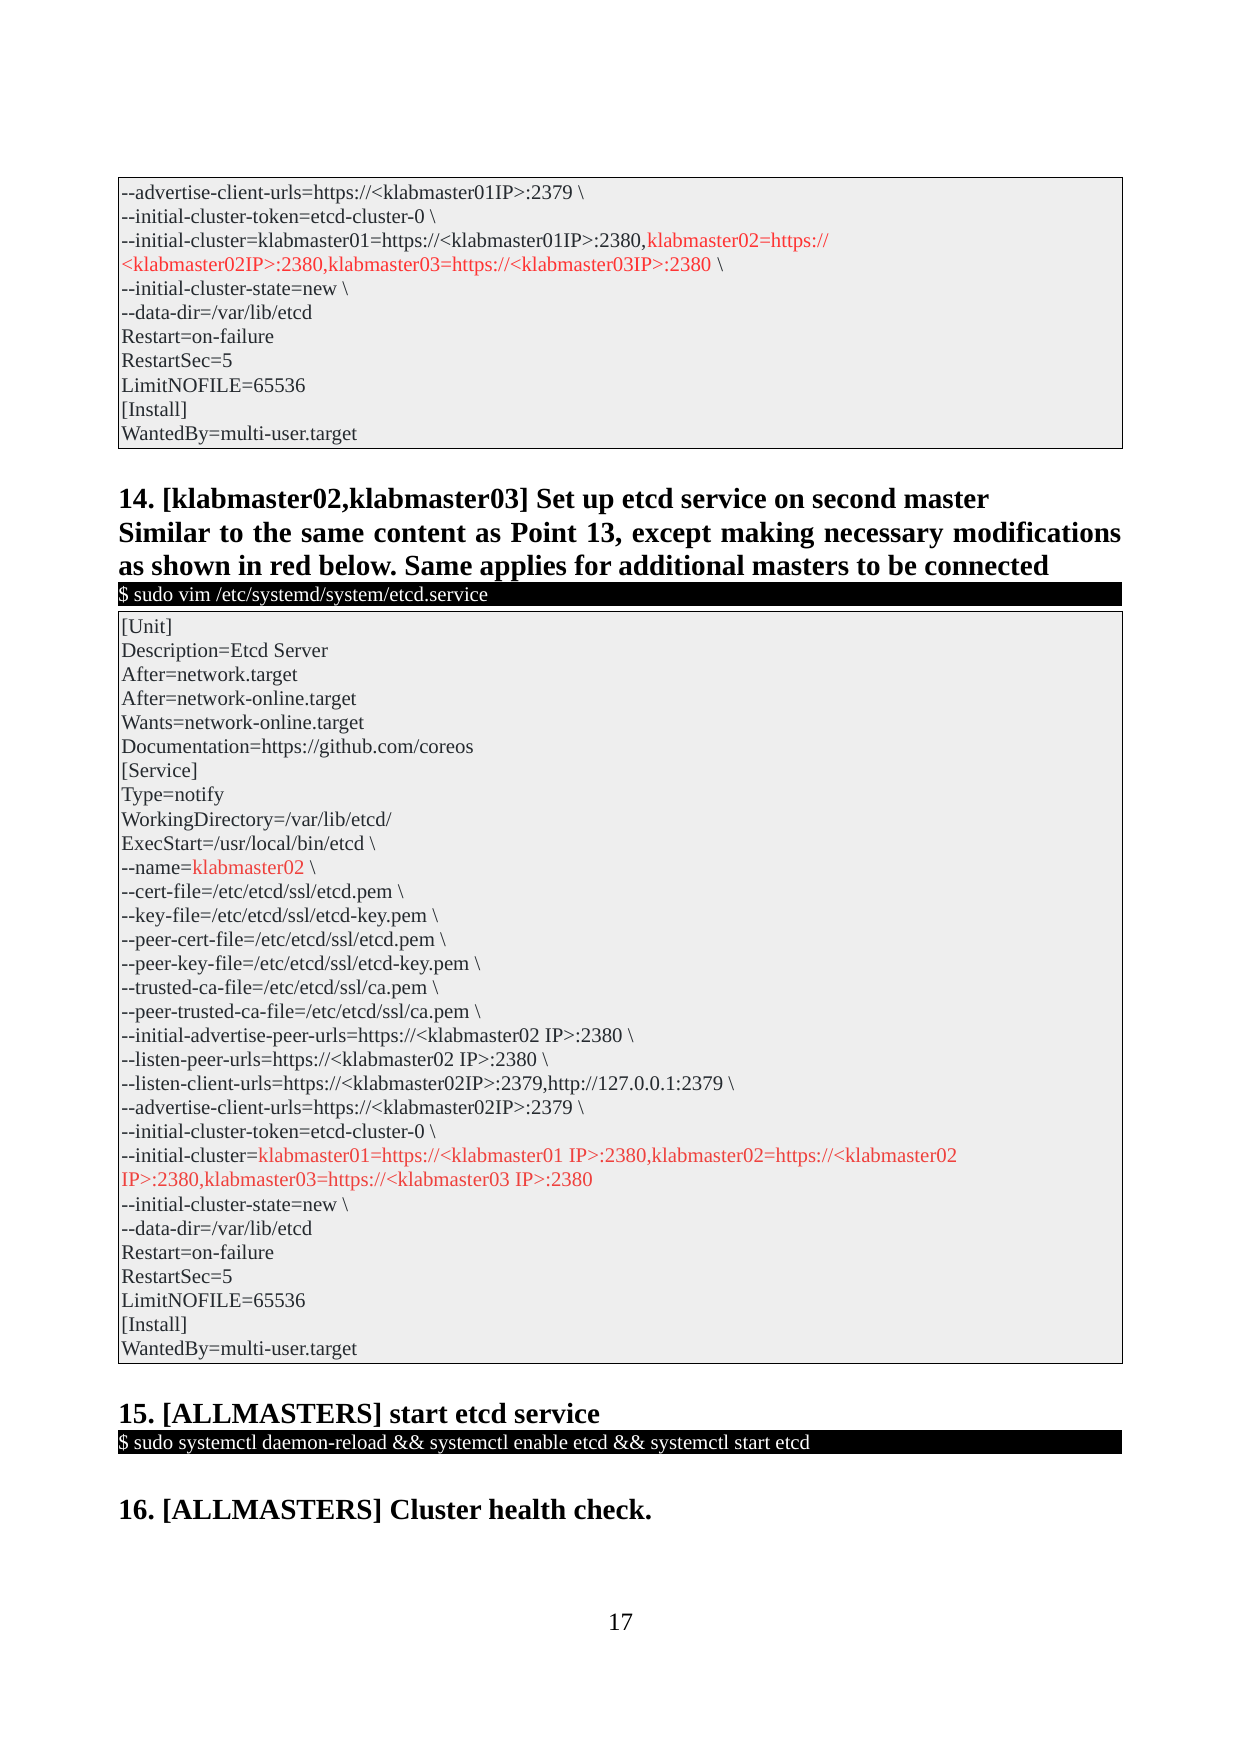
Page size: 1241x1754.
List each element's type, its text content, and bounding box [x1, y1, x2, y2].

text --initial-cluster=klabmaster01=https://<klabmaster01IP>:2380,klabmaster02=https://<klabmaster02IP>:2380,klabmaster03=https://<klabmaster03IP>:2380 \ [119, 225, 1122, 273]
text Restart=on-failure [119, 1236, 1122, 1261]
text --initial-cluster-token=etcd-cluster-0 \ [119, 201, 1122, 225]
text --trusted-ca-file=/etc/etcd/ssl/ca.pem \ [119, 972, 1122, 996]
text --name=klabmaster02 \ [119, 851, 1122, 876]
text Wants=network-online.target [119, 707, 1122, 731]
text --initial-cluster-token=etcd-cluster-0 \ [119, 1116, 1122, 1140]
text --key-file=/etc/etcd/ssl/etcd-key.pem \ [119, 899, 1122, 924]
text [Unit] [119, 612, 1122, 635]
text Description=Etcd Server [119, 635, 1122, 659]
text WantedBy=multi-user.target [119, 1333, 1122, 1363]
text 15. [ALLMASTERS] start etcd service [118, 1397, 1122, 1430]
text RestartSec=5 [119, 345, 1122, 369]
text --initial-cluster-state=new \ [119, 273, 1122, 297]
text 14. [klabmaster02,klabmaster03] Set up etcd service on second master [118, 481, 1122, 515]
text --listen-peer-urls=https://<klabmaster02 IP>:2380 \ [119, 1044, 1122, 1068]
text After=network-online.target [119, 683, 1122, 707]
text $ sudo vim /etc/systemd/system/etcd.service [118, 582, 1122, 606]
text WantedBy=multi-user.target [119, 417, 1122, 448]
text After=network.target [119, 659, 1122, 683]
text --cert-file=/etc/etcd/ssl/etcd.pem \ [119, 876, 1122, 899]
text --advertise-client-urls=https://<klabmaster01IP>:2379 \ [119, 178, 1122, 201]
text --data-dir=/var/lib/etcd [119, 297, 1122, 321]
text Type=notify [119, 779, 1122, 803]
text --peer-trusted-ca-file=/etc/etcd/ssl/ca.pem \ [119, 996, 1122, 1020]
text [Service] [119, 755, 1122, 779]
text --listen-client-urls=https://<klabmaster02IP>:2379,http://127.0.0.1:2379 \ [119, 1068, 1122, 1092]
text WorkingDirectory=/var/lib/etcd/ [119, 803, 1122, 827]
text --peer-key-file=/etc/etcd/ssl/etcd-key.pem \ [119, 948, 1122, 972]
text --peer-cert-file=/etc/etcd/ssl/etcd.pem \ [119, 924, 1122, 948]
text ExecStart=/usr/local/bin/etcd \ [119, 827, 1122, 851]
text LimitNOFILE=65536 [119, 1284, 1122, 1309]
text 16. [ALLMASTERS] Cluster health check. [118, 1492, 1122, 1526]
text [Install] [119, 1309, 1122, 1333]
text Restart=on-failure [119, 321, 1122, 345]
text $ sudo systemctl daemon-reload && systemctl enable etcd && systemctl start etcd [118, 1430, 1122, 1454]
text --advertise-client-urls=https://<klabmaster02IP>:2379 \ [119, 1092, 1122, 1116]
text --initial-advertise-peer-urls=https://<klabmaster02 IP>:2380 \ [119, 1020, 1122, 1044]
text --initial-cluster-state=new \ [119, 1188, 1122, 1212]
text LimitNOFILE=65536 [119, 369, 1122, 393]
text --initial-cluster=klabmaster01=https://<klabmaster01 IP>:2380,klabmaster02=https://<klabmaster02 IP>:2380,klabmaster03=https://<klabmaster03 IP>:2380 [119, 1140, 1122, 1188]
text Similar to the same content as Point 13, except making necessary modifications as shown in red below. Same applies for additional masters to be connected [118, 515, 1122, 582]
text [Install] [119, 393, 1122, 417]
text Documentation=https://github.com/coreos [119, 731, 1122, 755]
text --data-dir=/var/lib/etcd [119, 1212, 1122, 1236]
text RestartSec=5 [119, 1261, 1122, 1284]
